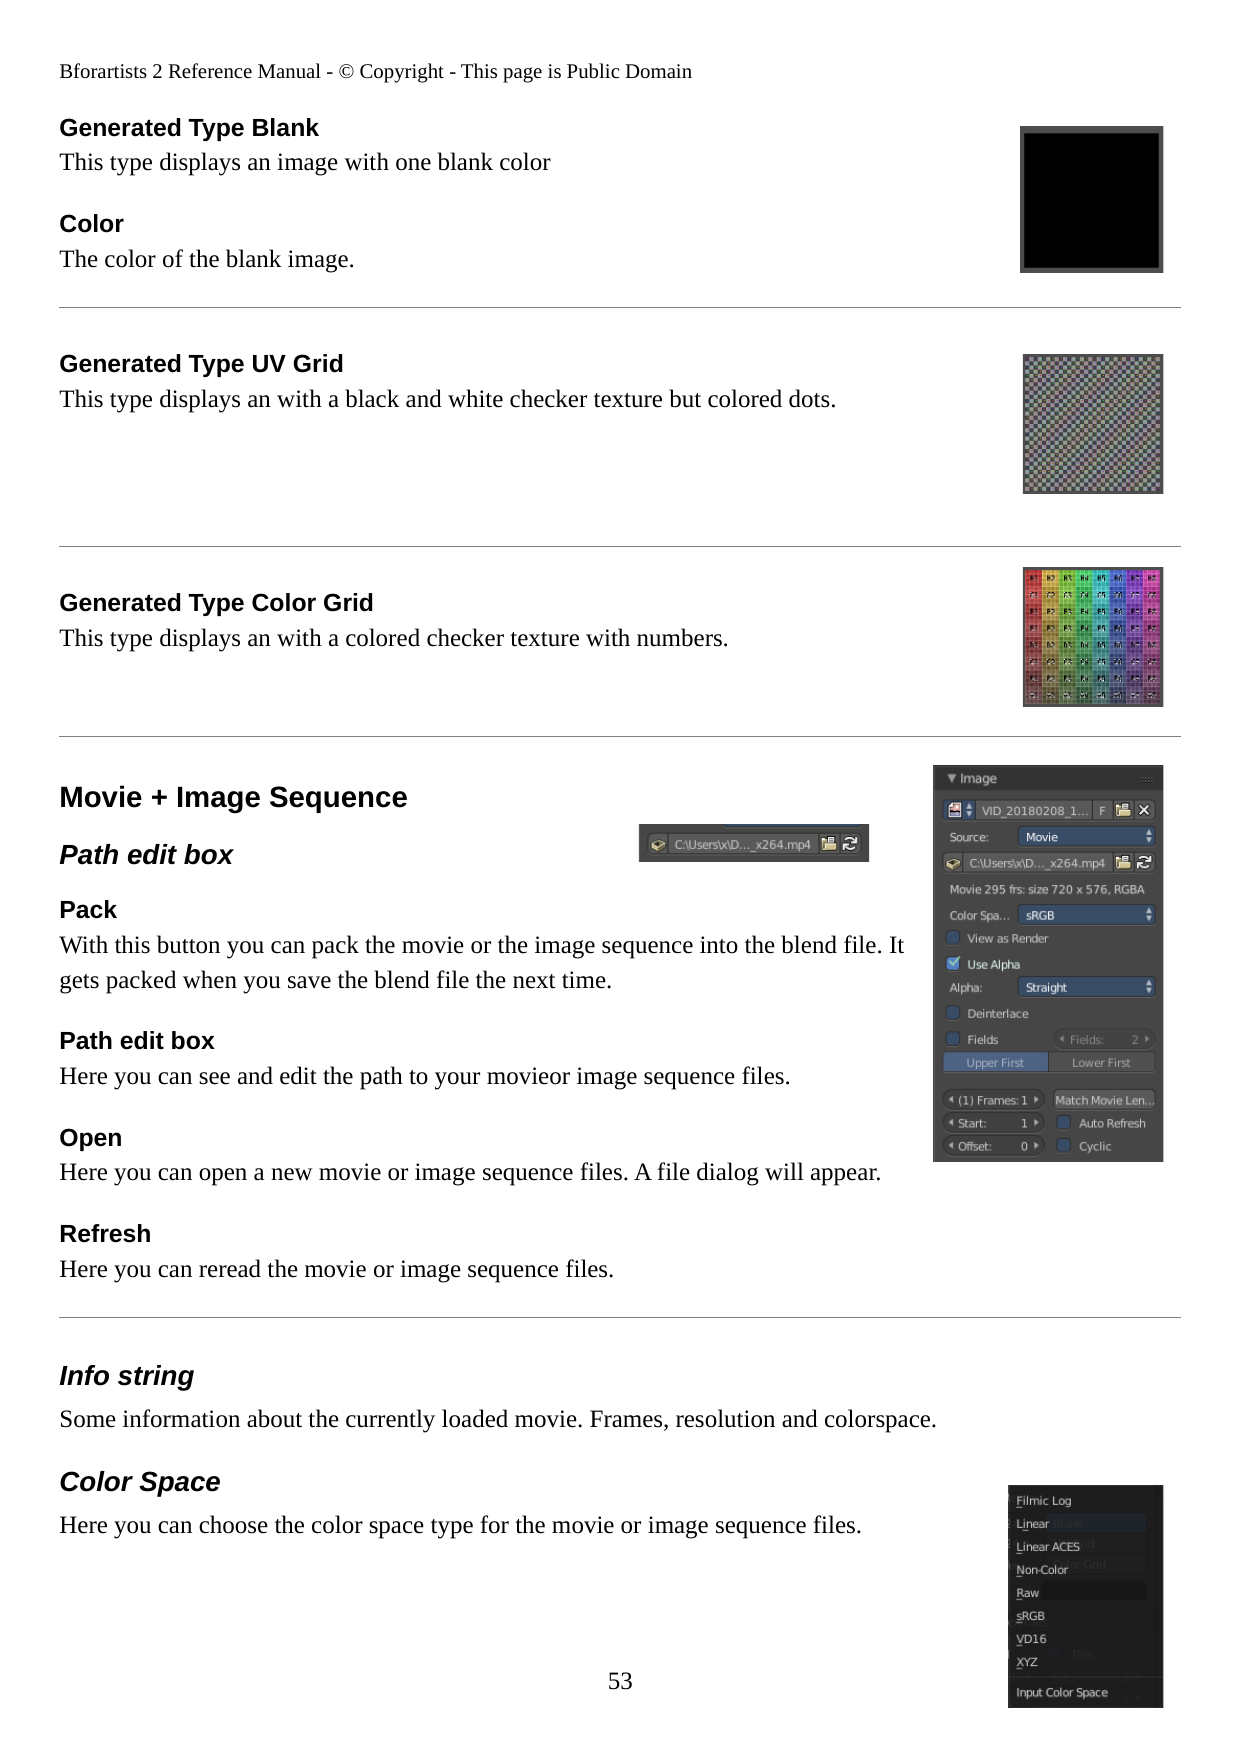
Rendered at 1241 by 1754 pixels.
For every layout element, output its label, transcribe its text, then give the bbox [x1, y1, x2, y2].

text Here you can choose the color space type for the movie or image sequence files. [59, 1510, 1008, 1538]
subtitle Movie + Image Sequence [59, 780, 933, 813]
text This type displays an with a black and white checker texture but colored dots. [59, 384, 1022, 413]
subtitle Color [59, 209, 1020, 237]
subtitle Refresh [59, 1219, 1181, 1247]
subtitle [1164, 838, 1181, 870]
subtitle [1164, 895, 1181, 924]
text This type displays an with a colored checker texture with numbers. [59, 623, 1022, 652]
subtitle Color Space [59, 1465, 1181, 1497]
picture [1022, 567, 1164, 707]
subtitle Open [59, 1123, 933, 1151]
text Here you can reread the movie or image sequence files. [59, 1254, 1181, 1282]
subtitle Generated Type Blank [59, 113, 1181, 141]
picture [1020, 126, 1164, 273]
subtitle Pack [59, 895, 933, 924]
text Some information about the currently loaded movie. Frames, resolution and colorspace. [59, 1404, 1181, 1433]
text With this button you can pack the movie or the image sequence into the blend file. It gets packed when you save the blend file the next time. [59, 930, 933, 993]
subtitle [1164, 780, 1181, 813]
text Here you can open a new movie or image sequence files. A file dialog will appear. [59, 1157, 1181, 1186]
subtitle Path edit box [59, 838, 933, 870]
subtitle Generated Type Color Grid [59, 588, 1022, 617]
picture [933, 765, 1164, 1162]
subtitle Path edit box [59, 1026, 933, 1055]
picture [1022, 354, 1164, 494]
text Here you can see and edit the path to your movieor image sequence files. [59, 1061, 933, 1090]
subtitle Generated Type UV Grid [59, 349, 1181, 378]
text This type displays an image with one blank color [59, 147, 1020, 176]
text The color of the blank image. [59, 244, 1020, 272]
subtitle [1164, 1123, 1181, 1151]
subtitle Info string [59, 1359, 1181, 1391]
picture [638, 824, 870, 862]
picture [1008, 1485, 1164, 1708]
subtitle [1164, 1026, 1181, 1055]
subtitle [1164, 209, 1181, 237]
